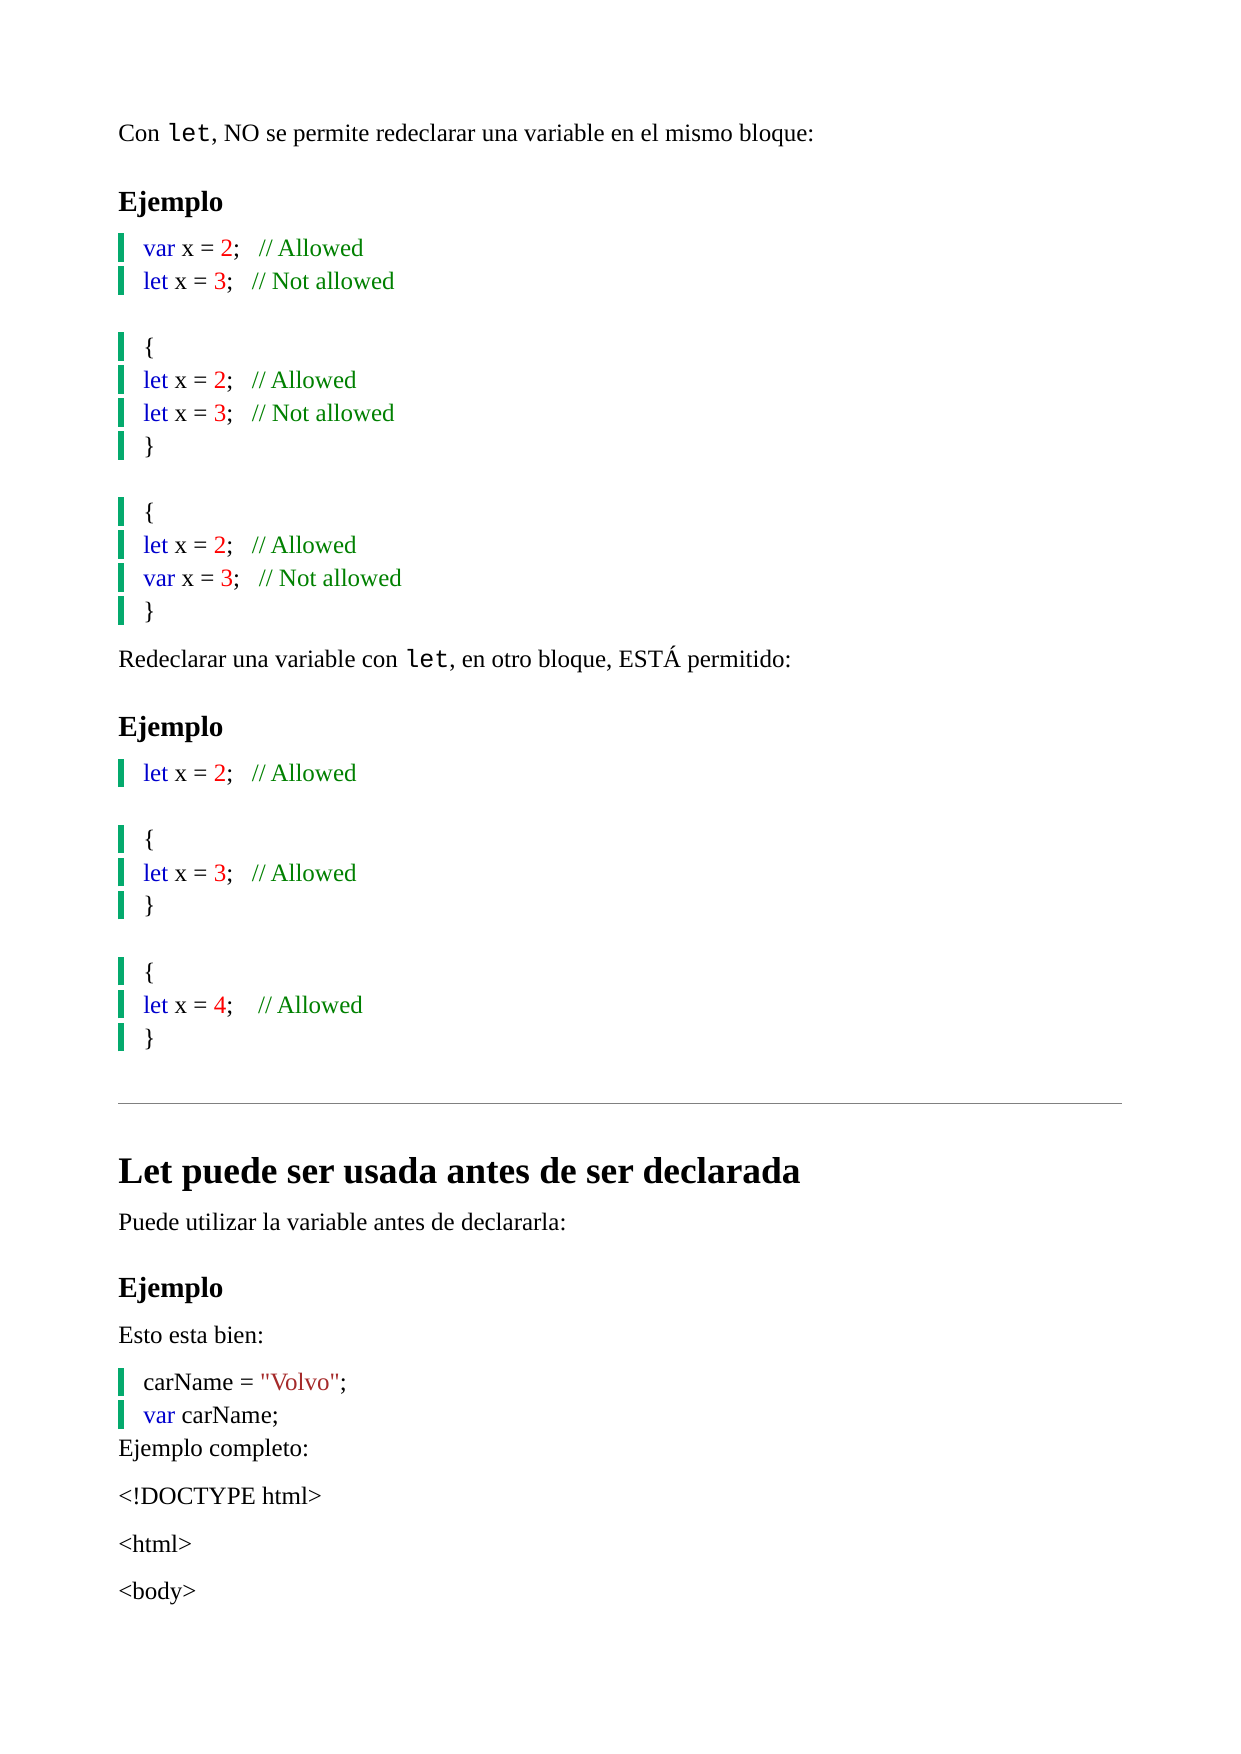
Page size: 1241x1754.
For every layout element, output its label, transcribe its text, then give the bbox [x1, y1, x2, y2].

subtitle Ejemplo [118, 1271, 1122, 1304]
text <body> [118, 1576, 1122, 1605]
text Ejemplo completo: [118, 1433, 1122, 1462]
text Redeclarar una variable con let, en otro bloque, ESTÁ permitido: [118, 644, 1122, 674]
text Puede utilizar la variable antes de declararla: [118, 1207, 1122, 1236]
text Con let, NO se permite redeclarar una variable en el mismo bloque: [118, 118, 1122, 149]
text carName = "Volvo"; var carName; [118, 1367, 1122, 1429]
subtitle Let puede ser usada antes de ser declarada [118, 1149, 1122, 1192]
text <html> [118, 1529, 1122, 1557]
text Esto esta bien: [118, 1320, 1122, 1348]
text <!DOCTYPE html> [118, 1481, 1122, 1510]
subtitle Ejemplo [118, 184, 1122, 217]
text let x = 2; // Allowed { let x = 3; // Allowed } { let x = 4; // Allowed } [118, 758, 1122, 1051]
subtitle Ejemplo [118, 709, 1122, 743]
text var x = 2; // Allowed let x = 3; // Not allowed { let x = 2; // Allowed let x = 3; // Not allowed } { let x = 2; // Allowed var x = 3; // Not allowed } [118, 233, 1122, 625]
